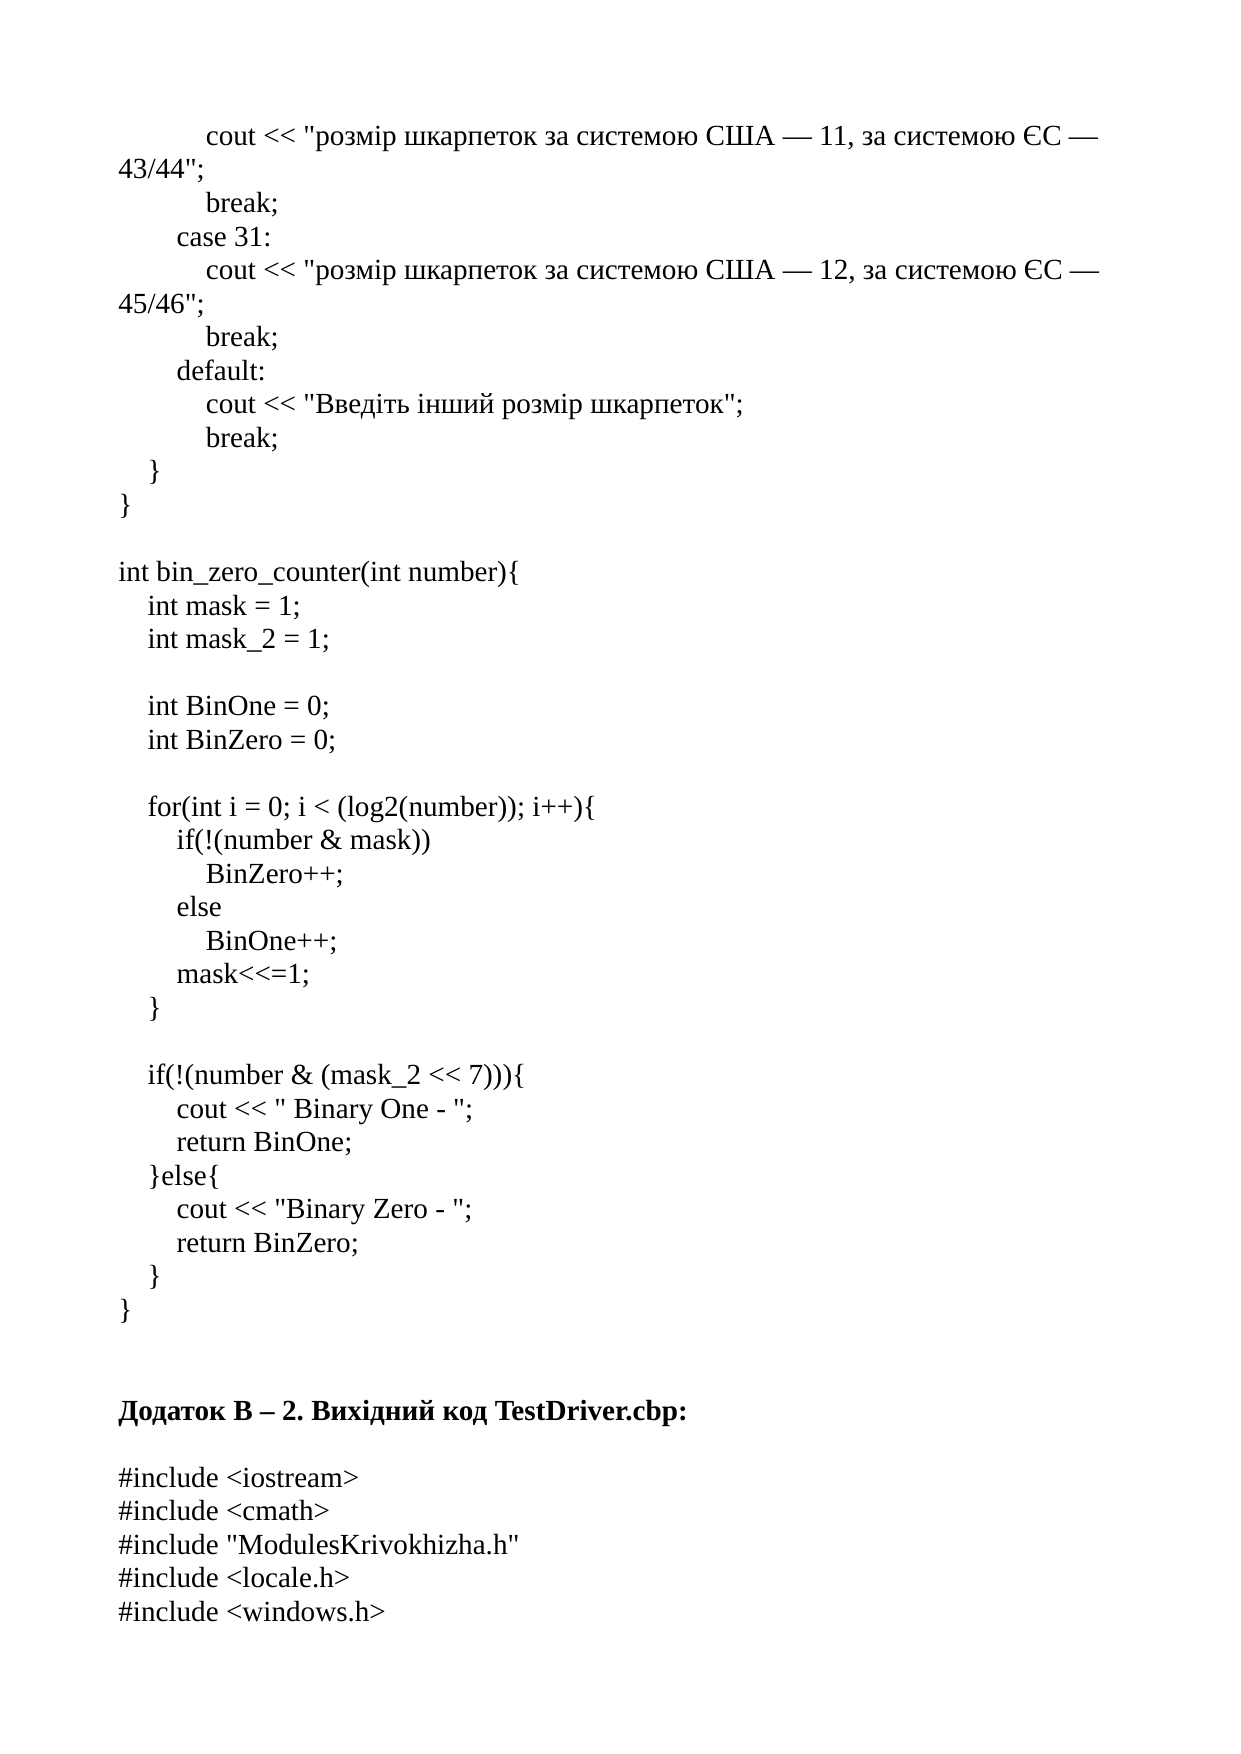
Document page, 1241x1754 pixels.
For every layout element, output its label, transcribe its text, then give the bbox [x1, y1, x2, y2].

text #include <cmath> [118, 1493, 1122, 1527]
text BinZero++; [118, 856, 1122, 889]
text cout << "розмiр шкарпеток за системою США — 11, за системою ЄС — 43/44"; [118, 118, 1122, 185]
text mask<<=1; [118, 957, 1122, 990]
text case 31: [118, 219, 1122, 252]
text for(int i = 0; i < (log2(number)); i++){ [118, 789, 1122, 822]
text int mask_2 = 1; [118, 621, 1122, 655]
text Додаток B – 2. Вихідний код TestDriver.cbp: [118, 1393, 1122, 1426]
text }else{ [118, 1158, 1122, 1191]
text break; [118, 185, 1122, 219]
text if(!(number & mask)) [118, 822, 1122, 856]
text cout << "Введiть iнший розмiр шкарпеток"; [118, 386, 1122, 420]
text #include <windows.h> [118, 1594, 1122, 1627]
text break; [118, 319, 1122, 353]
text cout << "розмiр шкарпеток за системою США — 12, за системою ЄС — 45/46"; [118, 252, 1122, 319]
text break; [118, 420, 1122, 453]
text } [118, 1258, 1122, 1292]
text } [118, 990, 1122, 1024]
text cout << " Binary One - "; [118, 1091, 1122, 1124]
text #include <iostream> [118, 1460, 1122, 1493]
text cout << "Binary Zero - "; [118, 1191, 1122, 1225]
text BinOne++; [118, 923, 1122, 957]
text int BinOne = 0; [118, 688, 1122, 722]
text int bin_zero_counter(int number){ [118, 554, 1122, 588]
text return BinOne; [118, 1124, 1122, 1158]
text if(!(number & (mask_2 << 7))){ [118, 1057, 1122, 1091]
text int mask = 1; [118, 588, 1122, 621]
text int BinZero = 0; [118, 722, 1122, 755]
text #include <locale.h> [118, 1560, 1122, 1594]
text return BinZero; [118, 1225, 1122, 1258]
text #include "ModulesKrivokhizha.h" [118, 1527, 1122, 1560]
text else [118, 889, 1122, 923]
text } [118, 487, 1122, 521]
text } [118, 453, 1122, 487]
text } [118, 1292, 1122, 1326]
text default: [118, 353, 1122, 386]
